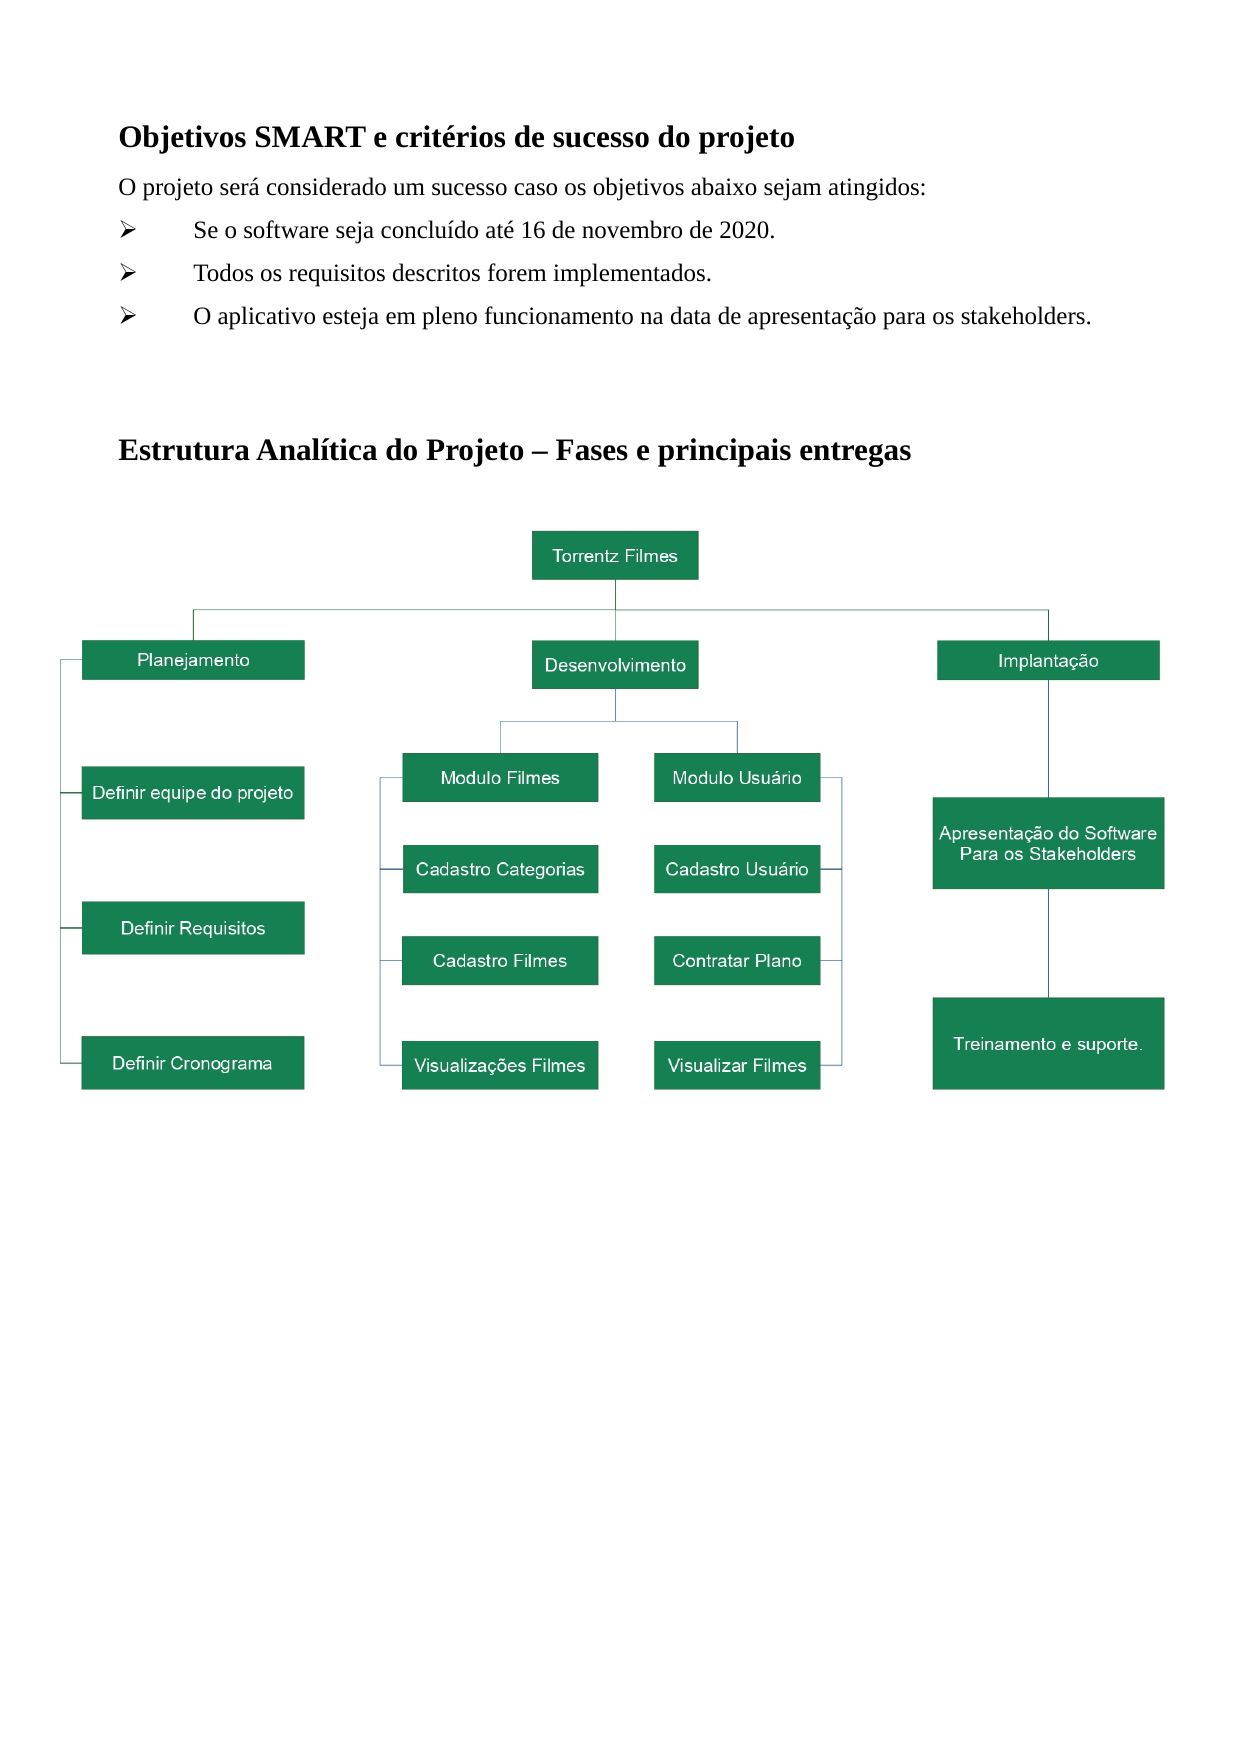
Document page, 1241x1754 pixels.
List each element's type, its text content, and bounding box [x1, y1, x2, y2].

list Se o software seja concluído até 16 de novembro de 2020. [118, 215, 1122, 244]
text Objetivos SMART e critérios de sucesso do projeto [118, 118, 1122, 154]
text Estrutura Analítica do Projeto – Fases e principais entregas [118, 431, 1122, 467]
picture [20, 496, 1200, 1158]
list O aplicativo esteja em pleno funcionamento na data de apresentação para os stakeholders. [118, 301, 1122, 330]
list Todos os requisitos descritos forem implementados. [118, 258, 1122, 287]
text O projeto será considerado um sucesso caso os objetivos abaixo sejam atingidos: [118, 172, 1122, 201]
